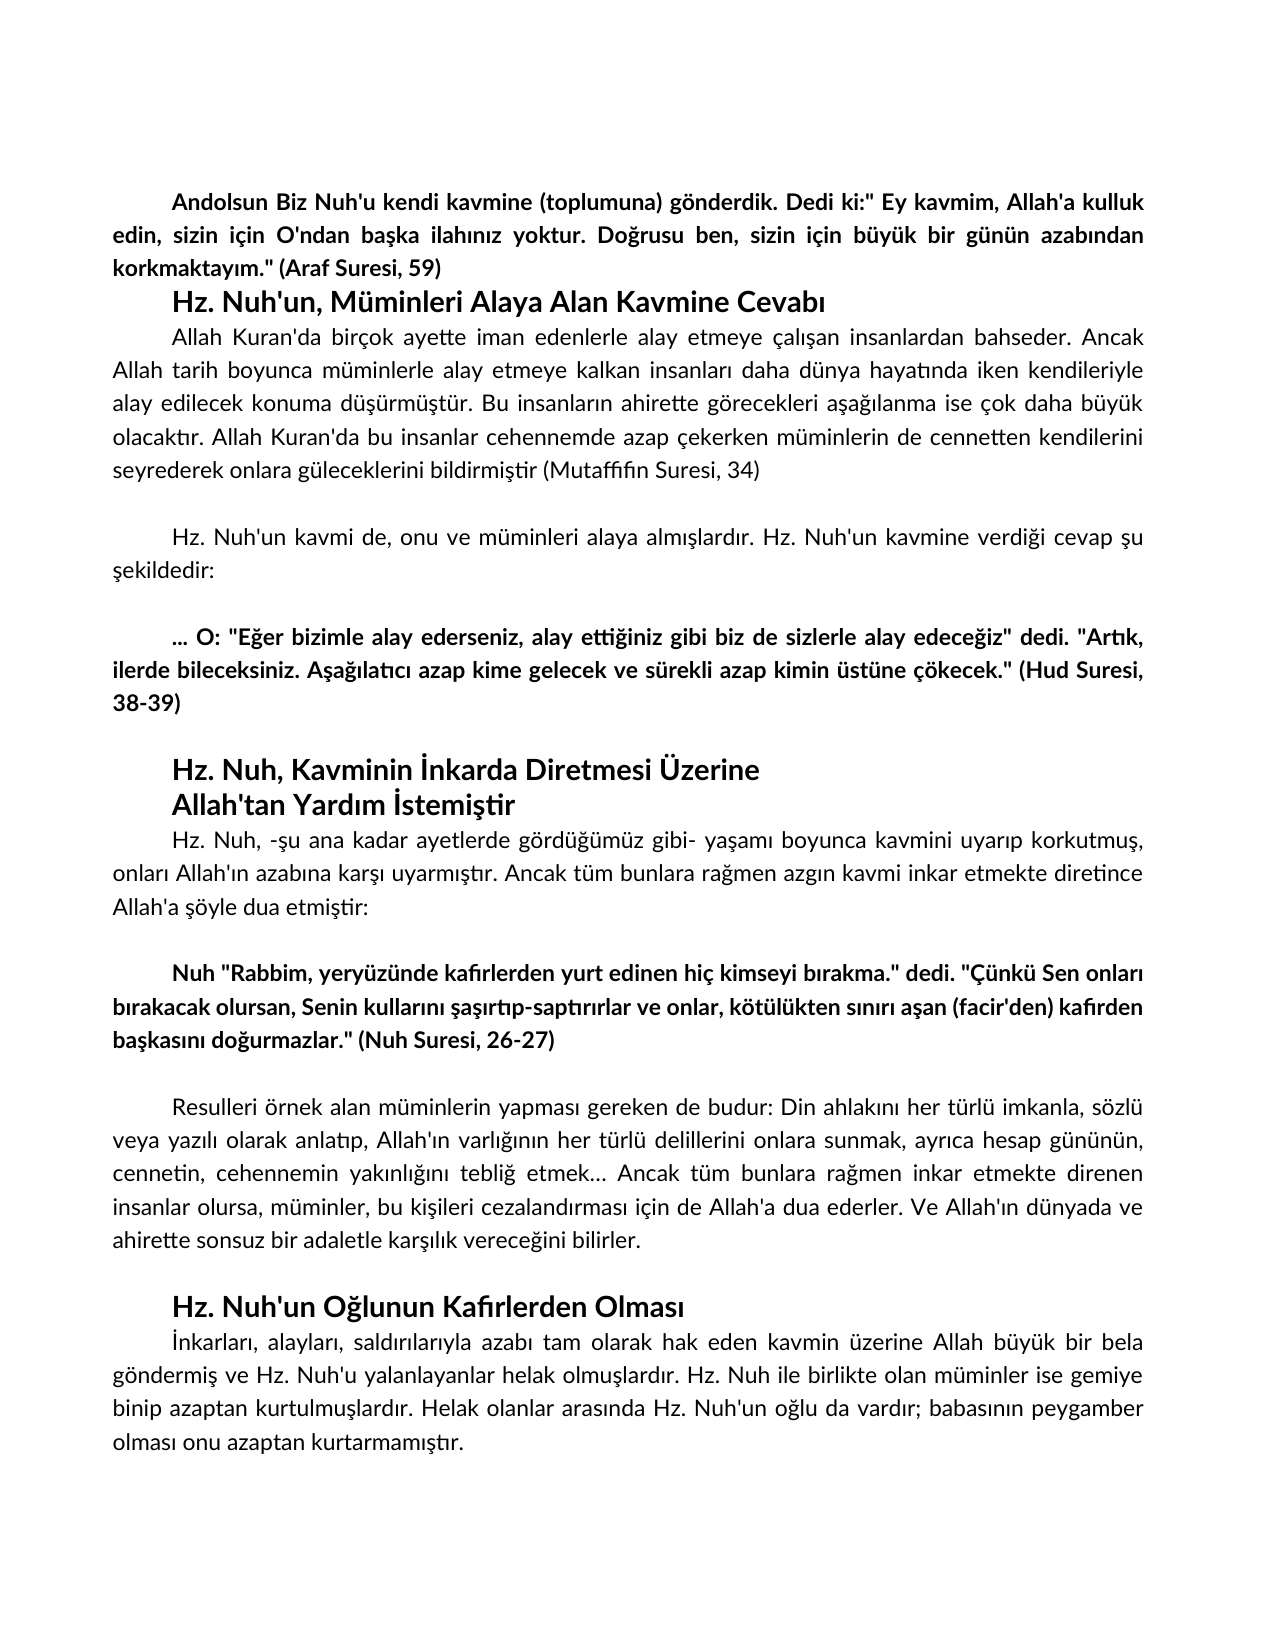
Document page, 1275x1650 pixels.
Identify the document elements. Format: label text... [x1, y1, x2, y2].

text Nuh "Rabbim, yeryüzünde kafirlerden yurt edinen hiç kimseyi bırakma." dedi. "Çünkü Sen onları bırakacak olursan, Senin kullarını şaşırtıp-saptırırlar ve onlar, kötülükten sınırı aşan (facir'den) kafirden başkasını doğurmazlar." (Nuh Suresi, 26-27) [112, 955, 1145, 1055]
text Hz. Nuh, Kavminin İnkarda Diretmesi Üzerine [112, 752, 1145, 787]
text Hz. Nuh, -şu ana kadar ayetlerde gördüğümüz gibi- yaşamı boyunca kavmini uyarıp korkutmuş, onları Allah'ın azabına karşı uyarmıştır. Ancak tüm bunlara rağmen azgın kavmi inkar etmekte diretince Allah'a şöyle dua etmiştir: [112, 822, 1145, 922]
text Hz. Nuh'un kavmi de, onu ve müminleri alaya almışlardır. Hz. Nuh'un kavmine verdiği cevap şu şekildedir: [112, 518, 1145, 585]
text ... O: "Eğer bizimle alay ederseniz, alay ettiğiniz gibi biz de sizlerle alay edeceğiz" dedi. "Artık, ilerde bileceksiniz. Aşağılatıcı azap kime gelecek ve sürekli azap kimin üstüne çökecek." (Hud Suresi, 38-39) [112, 618, 1145, 718]
text Andolsun Biz Nuh'u kendi kavmine (toplumuna) gönderdik. Dedi ki:" Ey kavmim, Allah'a kulluk edin, sizin için O'ndan başka ilahınız yoktur. Doğrusu ben, sizin için büyük bir günün azabından korkmaktayım." (Araf Suresi, 59) [112, 183, 1145, 283]
text Resulleri örnek alan müminlerin yapması gereken de budur: Din ahlakını her türlü imkanla, sözlü veya yazılı olarak anlatıp, Allah'ın varlığının her türlü delillerini onlara sunmak, ayrıca hesap gününün, cennetin, cehennemin yakınlığını tebliğ etmek… Ancak tüm bunlara rağmen inkar etmekte direnen insanlar olursa, müminler, bu kişileri cezalandırması için de Allah'a dua ederler. Ve Allah'ın dünyada ve ahirette sonsuz bir adaletle karşılık vereceğini bilirler. [112, 1088, 1145, 1255]
text Allah Kuran'da birçok ayette iman edenlerle alay etmeye çalışan insanlardan bahseder. Ancak Allah tarih boyunca müminlerle alay etmeye kalkan insanları daha dünya hayatında iken kendileriyle alay edilecek konuma düşürmüştür. Bu insanların ahirette görecekleri aşağılanma ise çok daha büyük olacaktır. Allah Kuran'da bu insanlar cehennemde azap çekerken müminlerin de cennetten kendilerini seyrederek onlara güleceklerini bildirmiştir (Mutaffifin Suresi, 34) [112, 318, 1145, 485]
text Hz. Nuh'un Oğlunun Kafirlerden Olması [112, 1288, 1145, 1323]
text Hz. Nuh'un, Müminleri Alaya Alan Kavmine Cevabı [112, 283, 1145, 318]
text Allah'tan Yardım İstemiştir [112, 787, 1145, 822]
text İnkarları, alayları, saldırılarıyla azabı tam olarak hak eden kavmin üzerine Allah büyük bir bela göndermiş ve Hz. Nuh'u yalanlayanlar helak olmuşlardır. Hz. Nuh ile birlikte olan müminler ise gemiye binip azaptan kurtulmuşlardır. Helak olanlar arasında Hz. Nuh'un oğlu da vardır; babasının peygamber olması onu azaptan kurtarmamıştır. [112, 1323, 1145, 1457]
